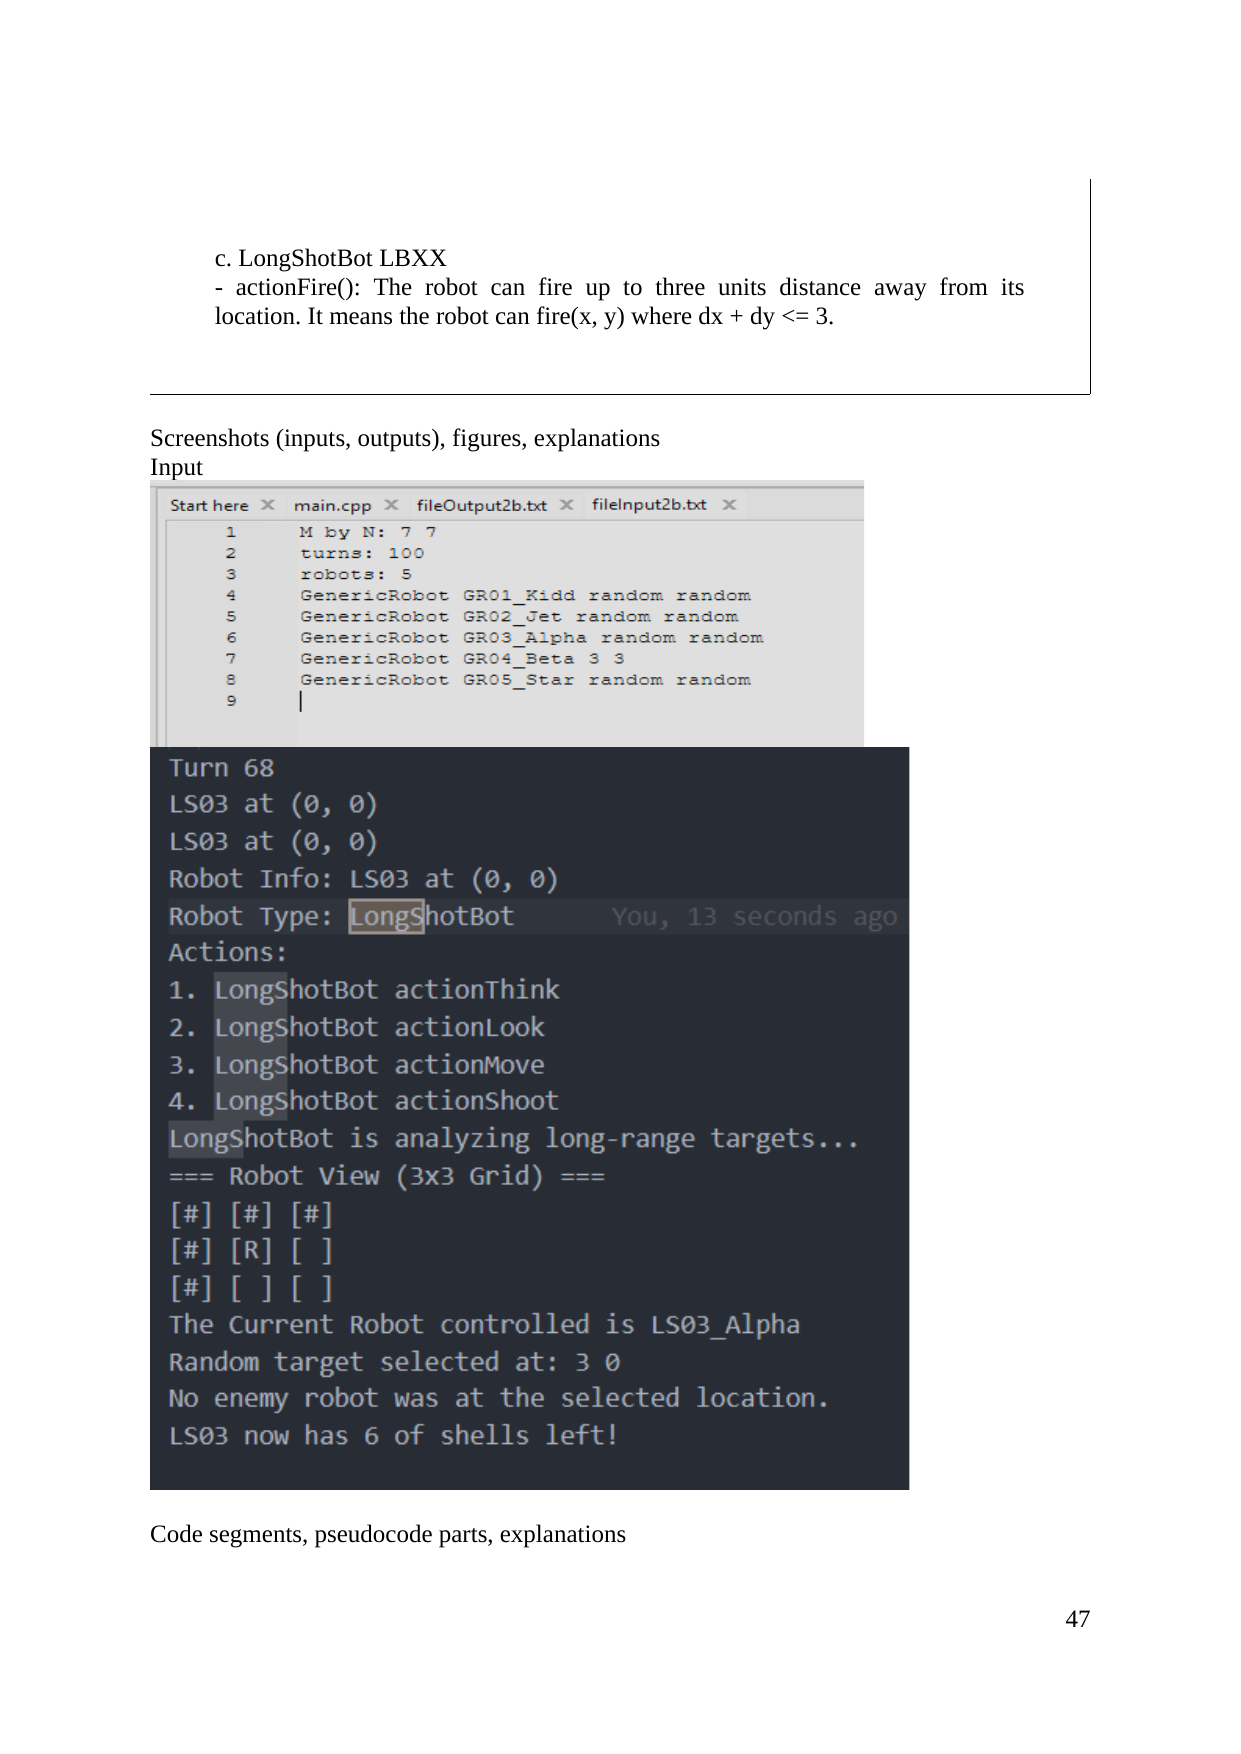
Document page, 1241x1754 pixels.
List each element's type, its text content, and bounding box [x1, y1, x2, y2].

text Screenshots (inputs, outputs), figures, explanations [150, 423, 1090, 452]
text - actionFire(): The robot can fire up to three units distance away from its location. It means the robot can fire(x, y) where dx + dy <= 3. [150, 272, 1090, 394]
text c. LongShotBot LBXX [150, 179, 1090, 272]
text Input [150, 452, 1090, 480]
text Code segments, pseudocode parts, explanations [150, 1519, 1090, 1547]
